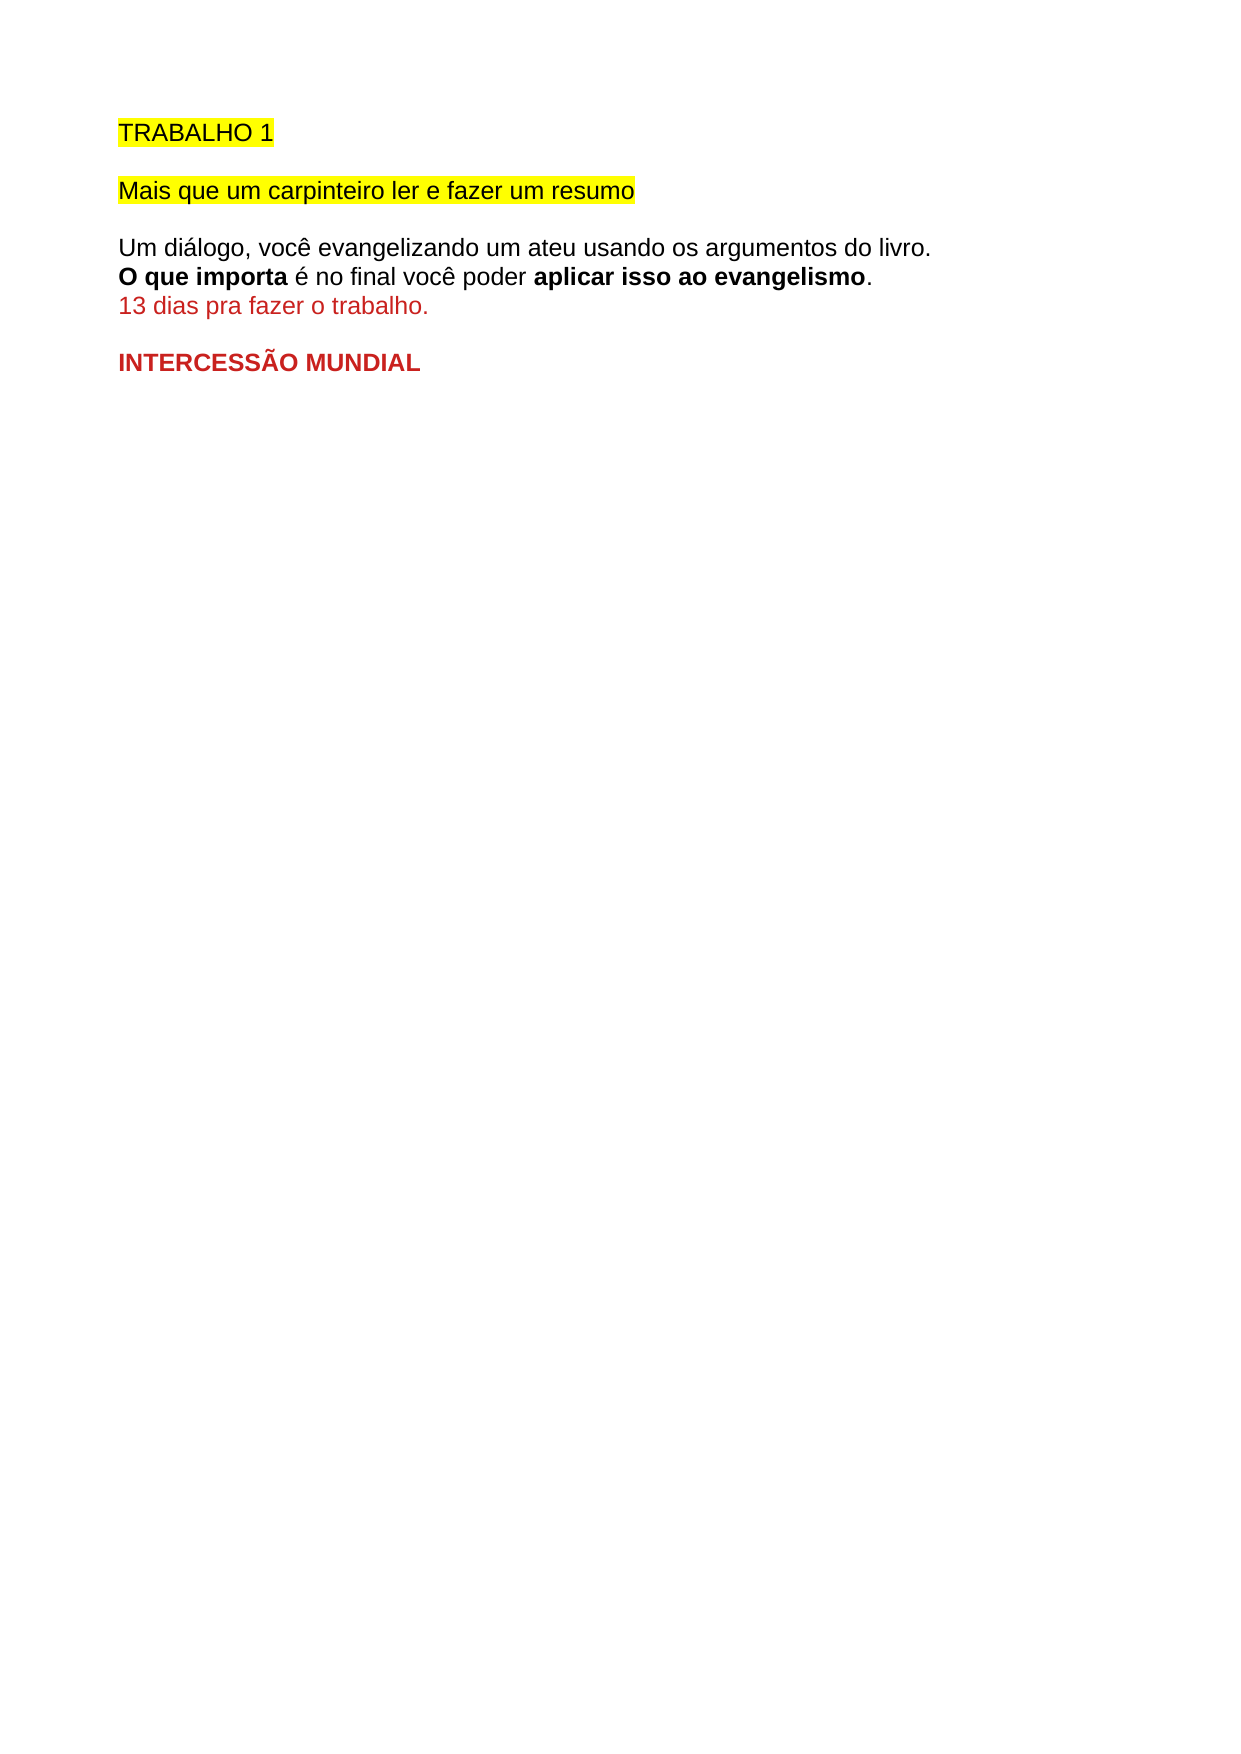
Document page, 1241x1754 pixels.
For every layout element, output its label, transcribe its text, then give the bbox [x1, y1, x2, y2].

text Um diálogo, você evangelizando um ateu usando os argumentos do livro. [118, 233, 1122, 262]
text O que importa é no final você poder aplicar isso ao evangelismo. [118, 262, 1122, 291]
text TRABALHO 1 [118, 118, 1122, 147]
text INTERCESSÃO MUNDIAL [118, 348, 1122, 377]
text 13 dias pra fazer o trabalho. [118, 291, 1122, 319]
text Mais que um carpinteiro ler e fazer um resumo [118, 176, 1122, 204]
